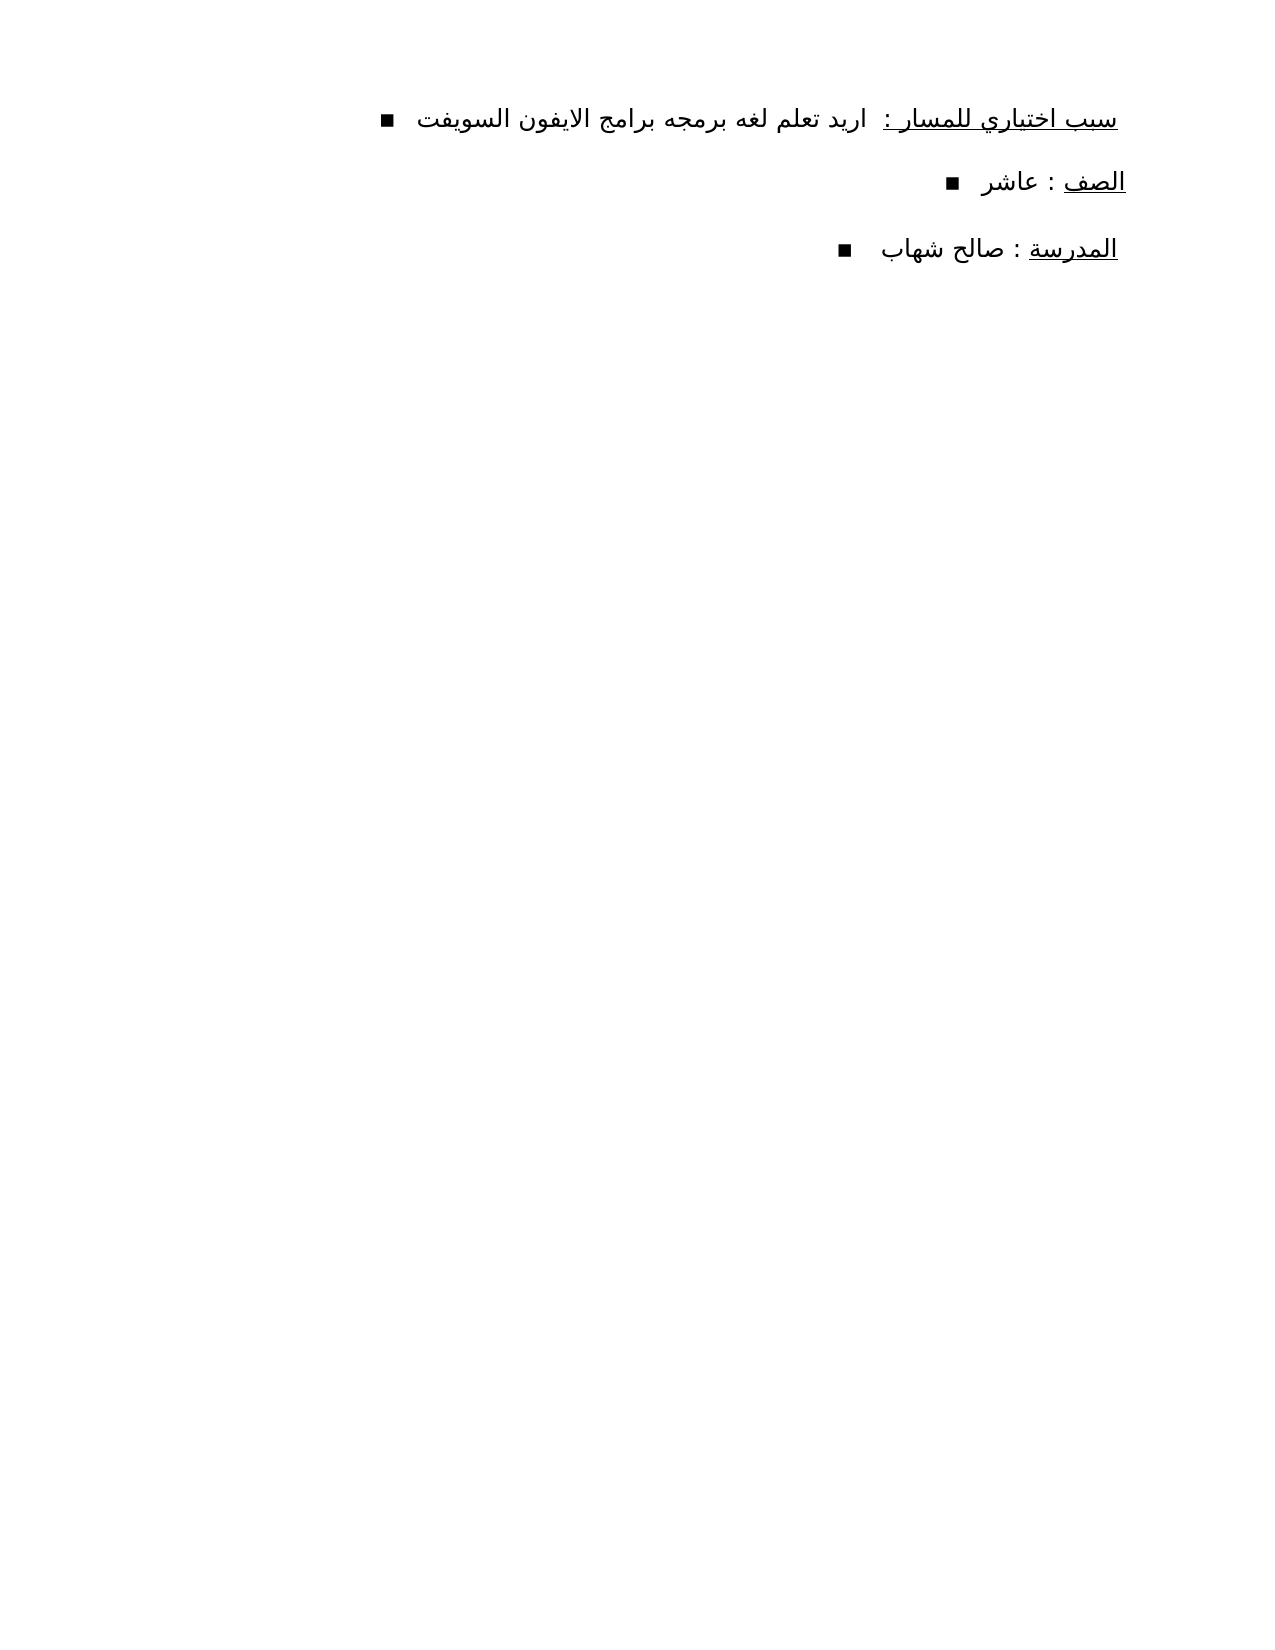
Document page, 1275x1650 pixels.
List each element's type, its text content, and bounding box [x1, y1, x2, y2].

list سبب اختياري للمسار : اريد تعلم لغه برمجه برامج الايفون السويفت [187, 104, 1125, 133]
list المدرسة : صالح شهاب [187, 230, 1125, 264]
list الصف : عاشر [187, 167, 1125, 196]
